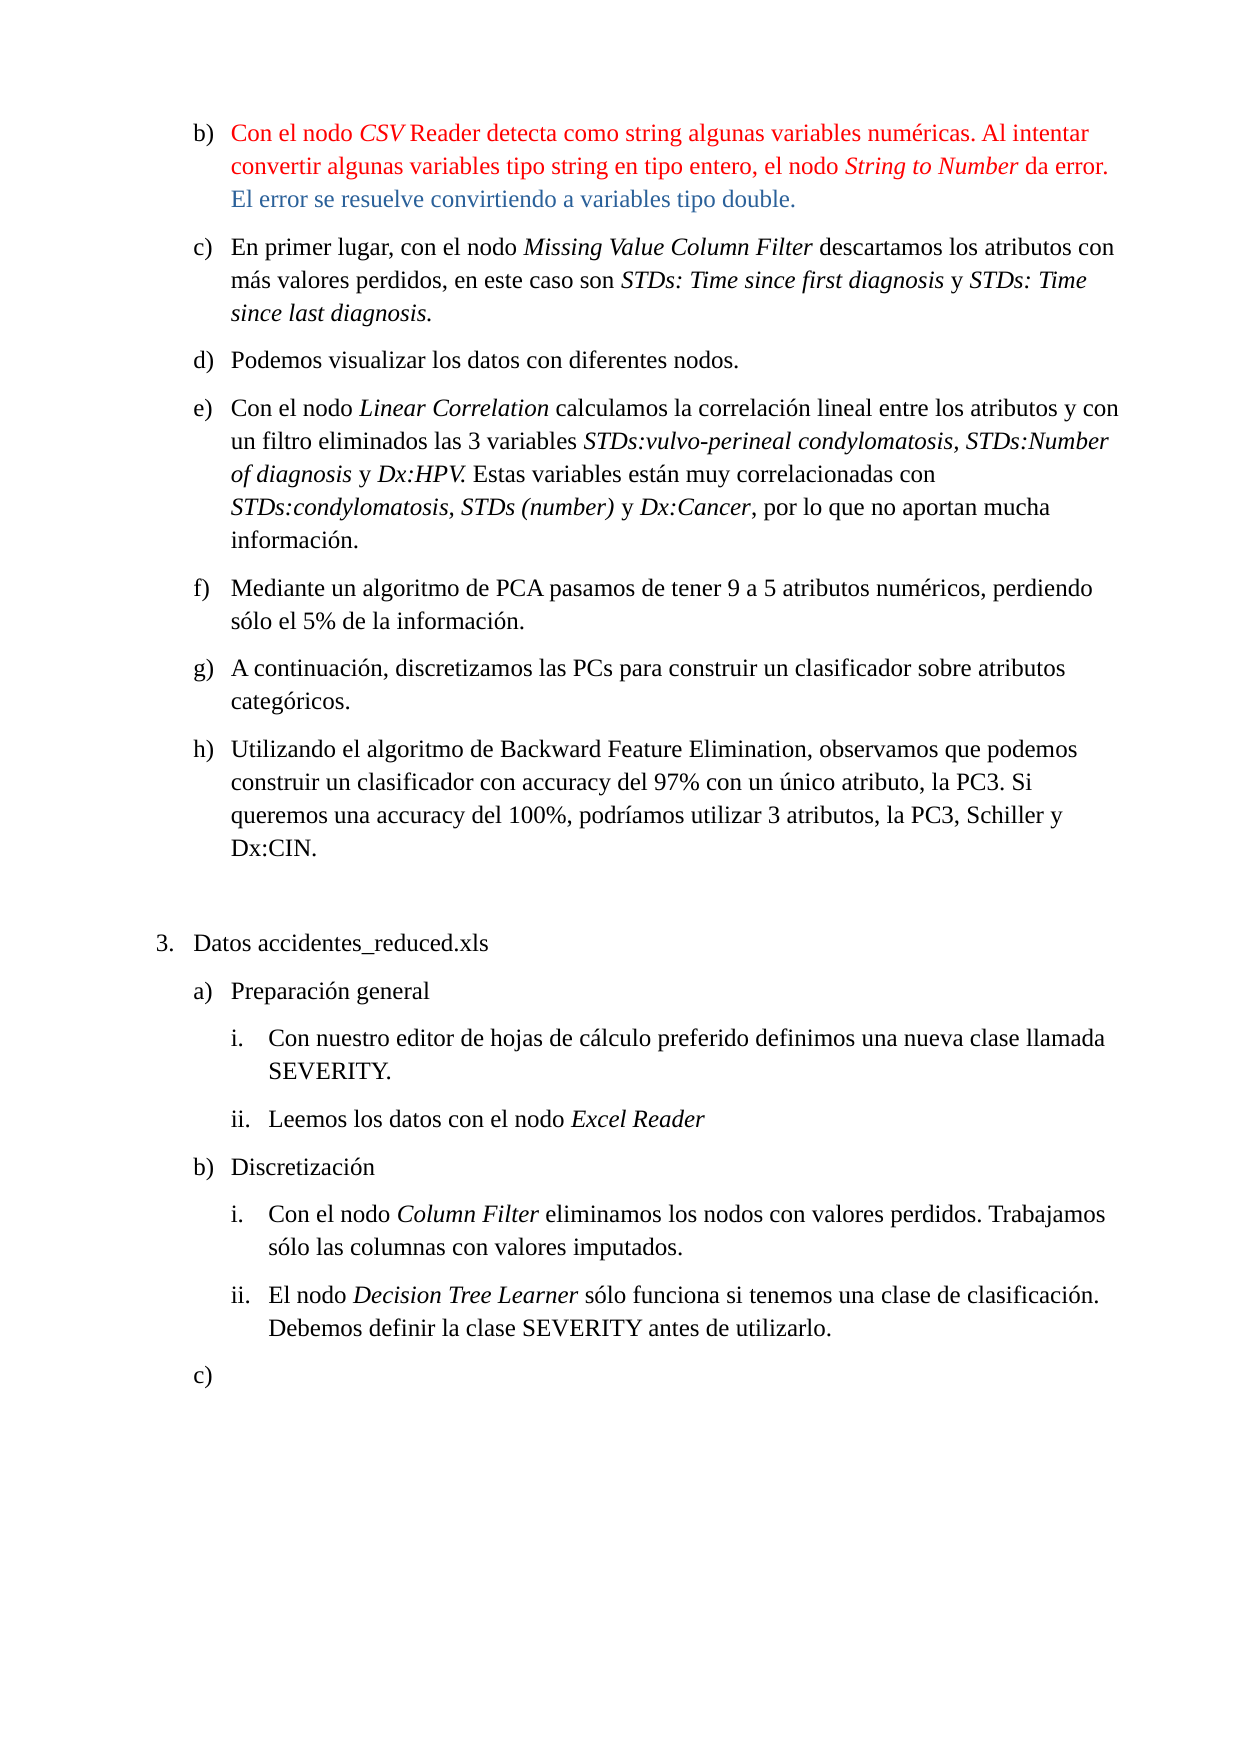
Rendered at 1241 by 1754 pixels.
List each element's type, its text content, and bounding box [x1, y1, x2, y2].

list A continuación, discretizamos las PCs para construir un clasificador sobre atributos categóricos. [193, 653, 1122, 715]
list Con el nodo Linear Correlation calculamos la correlación lineal entre los atributos y con un filtro eliminados las 3 variables STDs:vulvo-perineal condylomatosis, STDs:Number of diagnosis y Dx:HPV. Estas variables están muy correlacionadas con STDs:condylomatosis, STDs (number) y Dx:Cancer, por lo que no aportan mucha información. [193, 393, 1122, 554]
list Podemos visualizar los datos con diferentes nodos. [193, 345, 1122, 374]
list Discretización [193, 1152, 1122, 1180]
list Leemos los datos con el nodo Excel Reader [231, 1104, 1122, 1133]
list Con el nodo Column Filter eliminamos los nodos con valores perdidos. Trabajamos sólo las columnas con valores imputados. [231, 1199, 1122, 1261]
list Preparación general [193, 976, 1122, 1004]
list Con nuestro editor de hojas de cálculo preferido definimos una nueva clase llamada SEVERITY. [231, 1023, 1122, 1085]
list El nodo Decision Tree Learner sólo funciona si tenemos una clase de clasificación. Debemos definir la clase SEVERITY antes de utilizarlo. [231, 1280, 1122, 1342]
list Datos accidentes_reduced.xls [156, 928, 1122, 957]
list Mediante un algoritmo de PCA pasamos de tener 9 a 5 atributos numéricos, perdiendo sólo el 5% de la información. [193, 573, 1122, 634]
list Utilizando el algoritmo de Backward Feature Elimination, observamos que podemos construir un clasificador con accuracy del 97% con un único atributo, la PC3. Si queremos una accuracy del 100%, podríamos utilizar 3 atributos, la PC3, Schiller y Dx:CIN. [193, 734, 1122, 862]
list En primer lugar, con el nodo Missing Value Column Filter descartamos los atributos con más valores perdidos, en este caso son STDs: Time since first diagnosis y STDs: Time since last diagnosis. [193, 232, 1122, 327]
list Con el nodo CSV Reader detecta como string algunas variables numéricas. Al intentar convertir algunas variables tipo string en tipo entero, el nodo String to Number da error. El error se resuelve convirtiendo a variables tipo double. [193, 118, 1122, 213]
